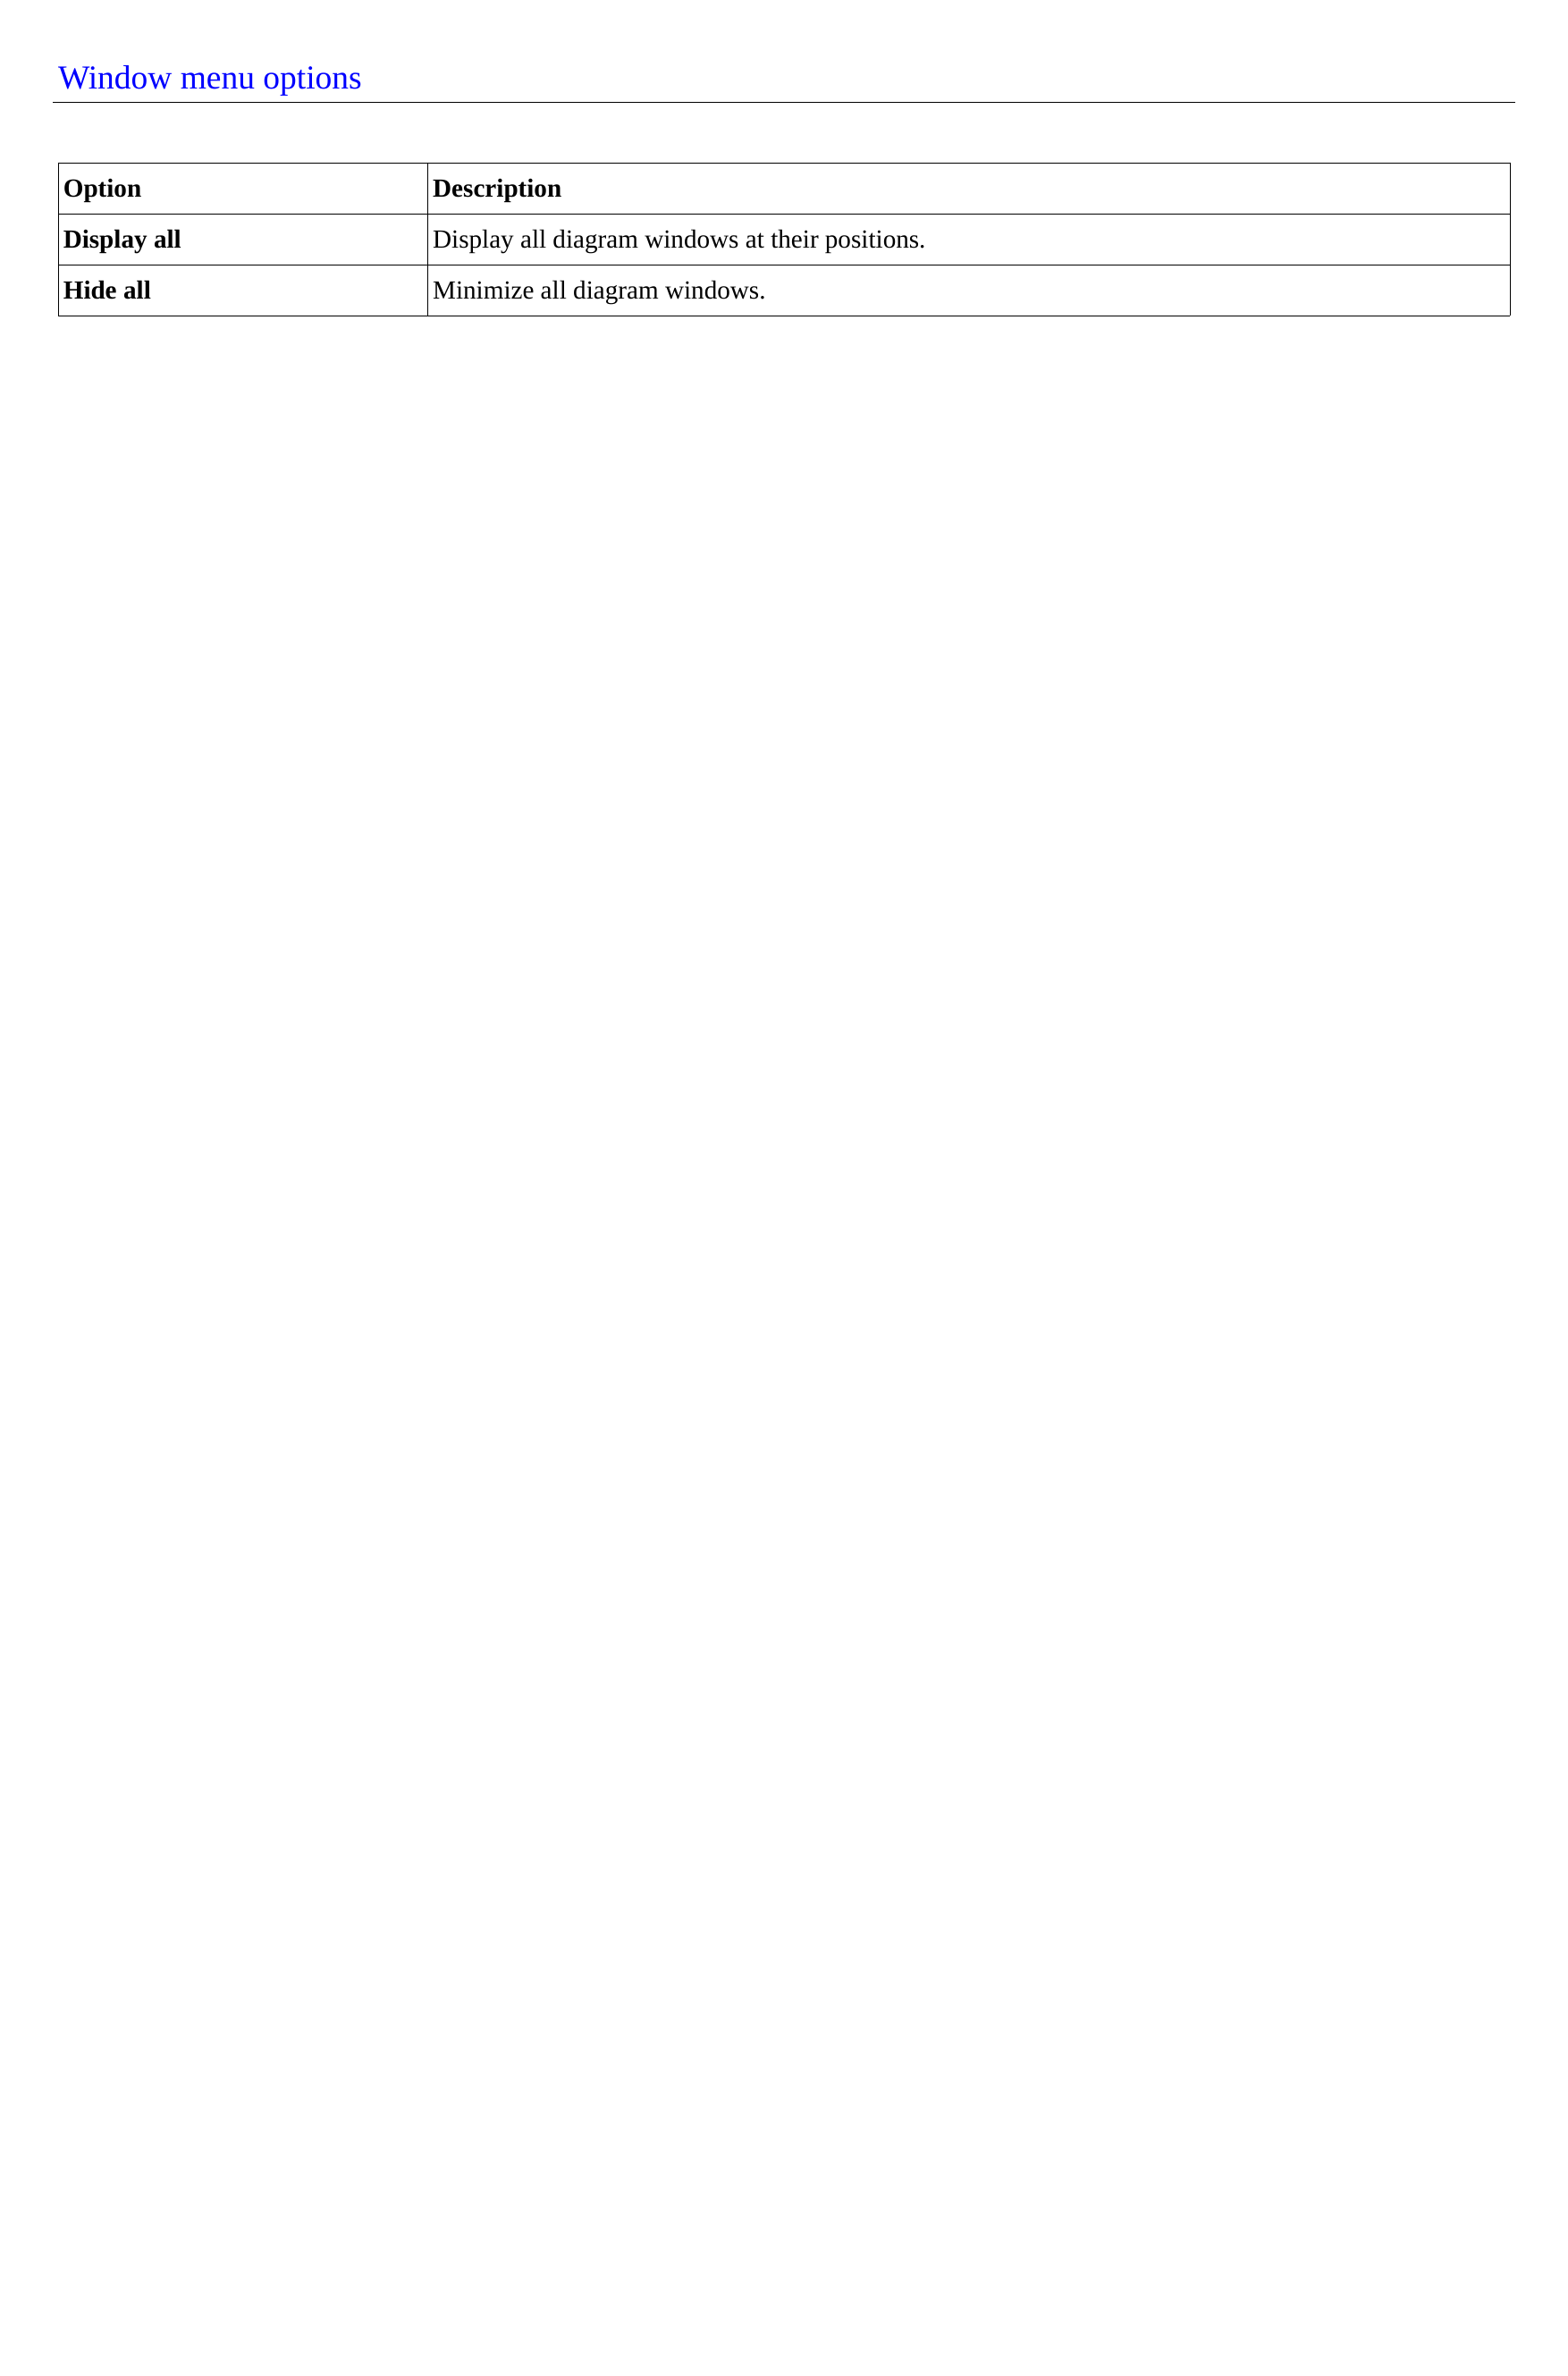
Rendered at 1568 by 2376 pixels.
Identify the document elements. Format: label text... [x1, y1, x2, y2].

table_cell Hide all [59, 265, 427, 316]
table_cell Display all [59, 215, 427, 265]
table_cell Display all diagram windows at their positions. [428, 215, 1510, 265]
table_header Window menu options [53, 53, 1515, 102]
table_cell Minimize all diagram windows. [428, 265, 1510, 316]
table_header Option [59, 164, 427, 214]
table_header Description [428, 164, 1510, 214]
table_cell [53, 103, 1515, 361]
